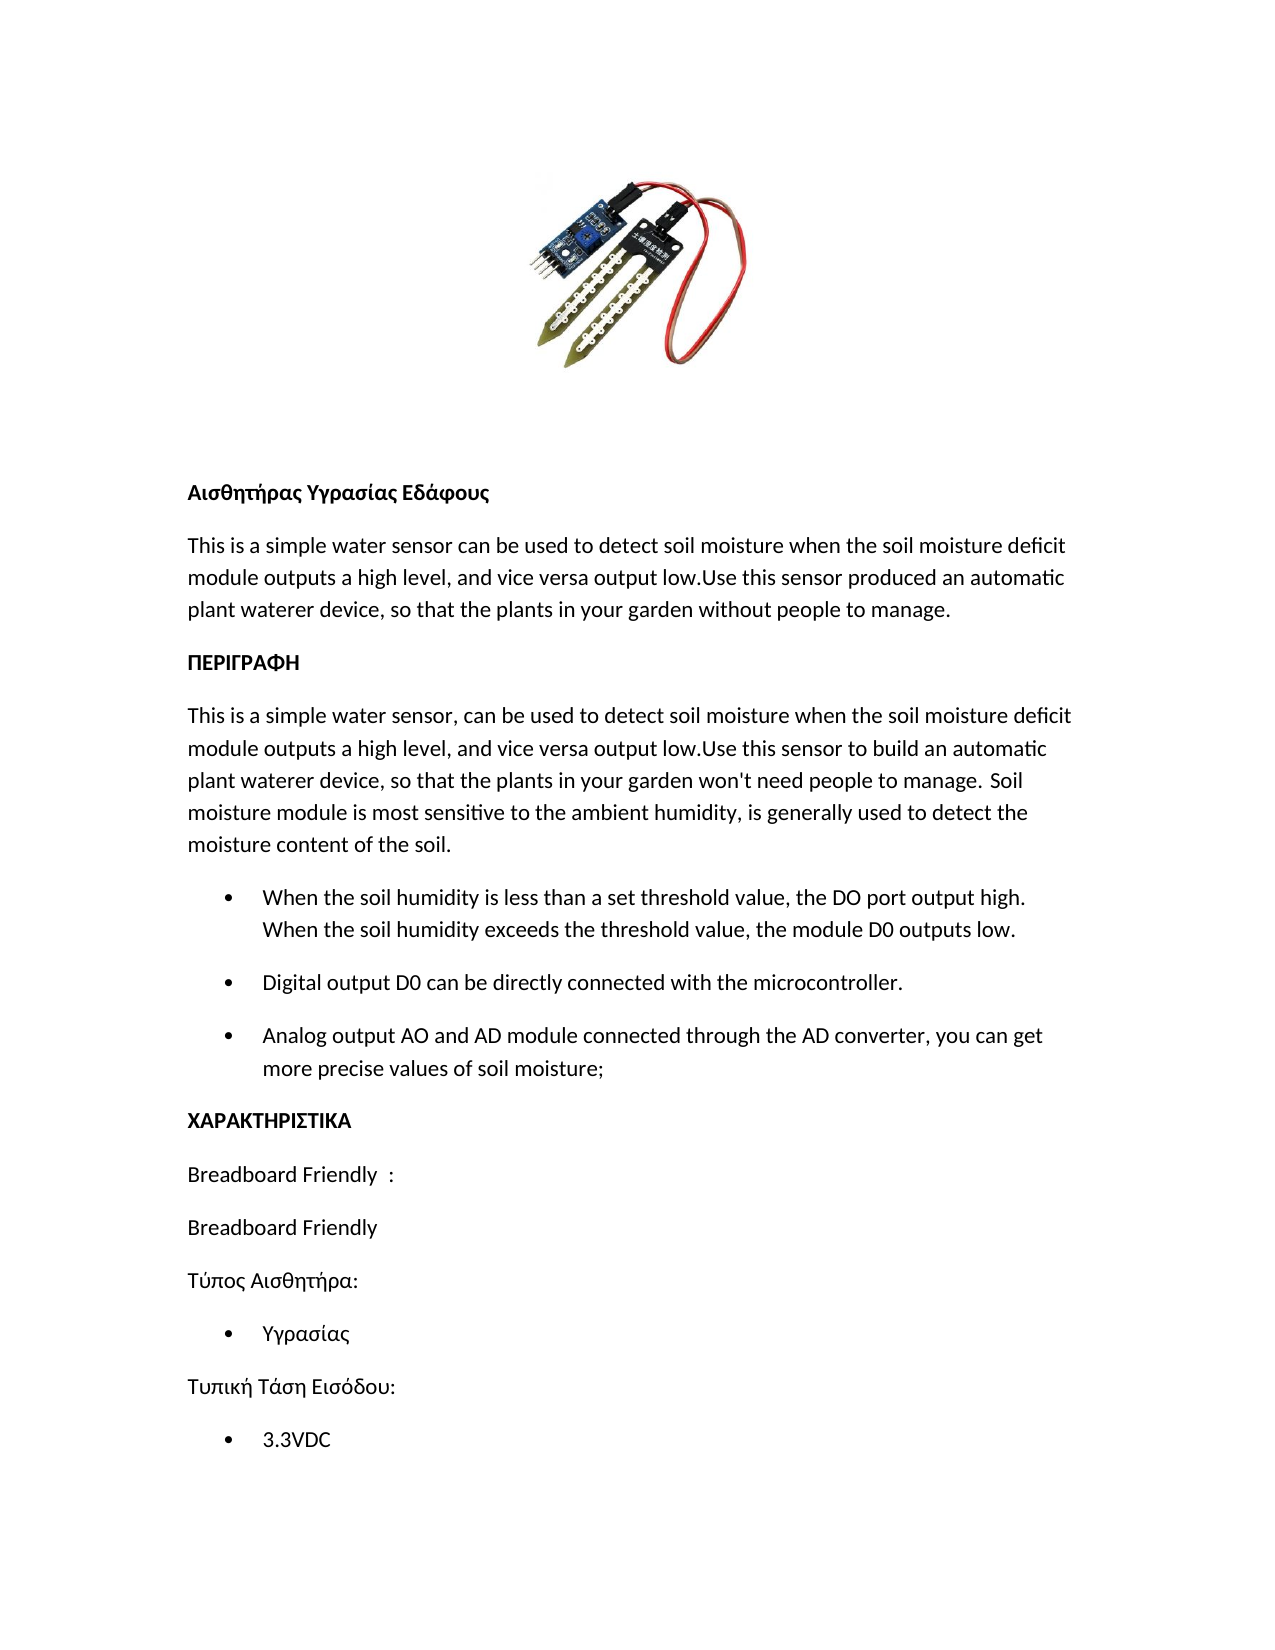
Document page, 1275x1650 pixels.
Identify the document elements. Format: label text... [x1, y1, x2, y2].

list Digital output D0 can be directly connected with the microcontroller. [225, 968, 1087, 996]
list Υγρασίας [225, 1319, 1087, 1347]
list 3.3VDC [225, 1425, 1087, 1453]
text ΧΑΡΑΚΤΗΡΙΣΤΙΚΑ [187, 1107, 1087, 1135]
text Τύπος Αισθητήρα: [187, 1266, 1087, 1294]
text Τυπική Τάση Εισόδου: [187, 1372, 1087, 1400]
text Αισθητήρας Υγρασίας Εδάφους [187, 478, 1087, 506]
text This is a simple water sensor, can be used to detect soil moisture when the soil moisture deficit module outputs a high level, and vice versa output low.Use this sensor to build an automatic plant waterer device, so that the plants in your garden won't need people to manage. Soil moisture module is most sensitive to the ambient humidity, is generally used to detect the moisture content of the soil. [187, 701, 1087, 858]
text Breadboard Friendly : [187, 1160, 1087, 1188]
text This is a simple water sensor can be used to detect soil moisture when the soil moisture deficit module outputs a high level, and vice versa output low.Use this sensor produced an automatic plant waterer device, so that the plants in your garden without people to manage. [187, 531, 1087, 623]
list Analog output AO and AD module connected through the AD converter, you can get more precise values of soil moisture; [225, 1021, 1087, 1082]
text Breadboard Friendly [187, 1213, 1087, 1241]
text ΠΕΡΙΓΡΑΦΗ [187, 648, 1087, 676]
list When the soil humidity is less than a set threshold value, the DO port output high. When the soil humidity exceeds the threshold value, the module D0 outputs low. [225, 883, 1087, 943]
